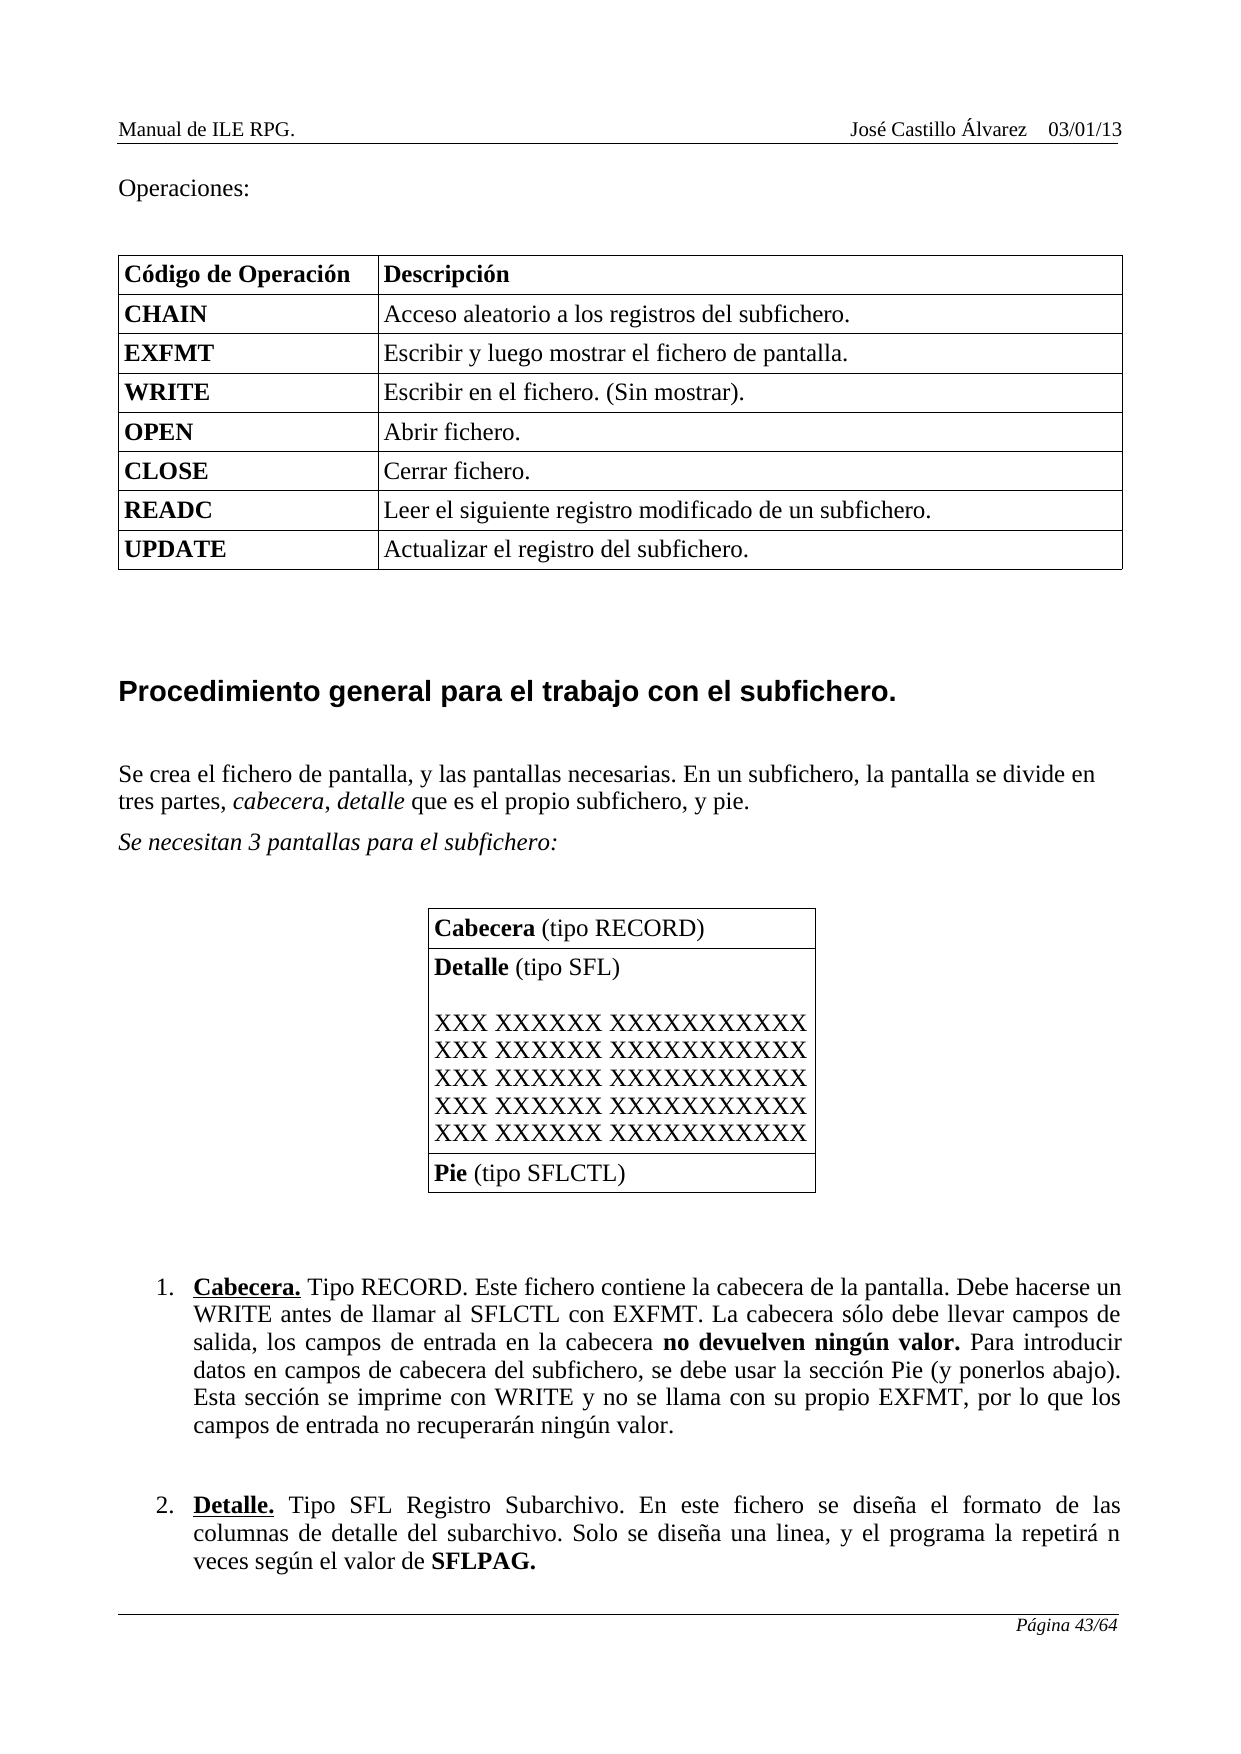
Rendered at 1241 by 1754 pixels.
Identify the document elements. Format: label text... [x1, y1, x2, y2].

list Cabecera. Tipo RECORD. Este fichero contiene la cabecera de la pantalla. Debe hacerse un WRITE antes de llamar al SFLCTL con EXFMT. La cabecera sólo debe llevar campos de salida, los campos de entrada en la cabecera no devuelven ningún valor. Para introducir datos en campos de cabecera del subfichero, se debe usar la sección Pie (y ponerlos abajo). Esta sección se imprime con WRITE y no se llama con su propio EXFMT, por lo que los campos de entrada no recuperarán ningún valor. [156, 1273, 1122, 1439]
table_cell Acceso aleatorio a los registros del subfichero. [379, 295, 1122, 333]
table_cell EXFMT [119, 334, 378, 373]
text Operaciones: [118, 174, 1122, 202]
table_cell CLOSE [119, 452, 378, 490]
table_cell UPDATE [119, 531, 378, 569]
table_cell Leer el siguiente registro modificado de un subfichero. [379, 491, 1122, 530]
table_cell WRITE [119, 374, 378, 412]
text Se necesitan 3 pantallas para el subfichero: [118, 828, 1122, 855]
table_cell Cerrar fichero. [379, 452, 1122, 490]
table_header Descripción [379, 256, 1122, 294]
list Detalle. Tipo SFL Registro Subarchivo. En este fichero se diseña el formato de las columnas de detalle del subarchivo. Solo se diseña una linea, y el programa la repetirá n veces según el valor de SFLPAG. [156, 1492, 1122, 1575]
table_cell CHAIN [119, 295, 378, 333]
table_cell Escribir en el fichero. (Sin mostrar). [379, 374, 1122, 412]
text Se crea el fichero de pantalla, y las pantallas necesarias. En un subfichero, la pantalla se divide en tres partes, cabecera, detalle que es el propio subfichero, y pie. [118, 760, 1122, 815]
table_header Cabecera (tipo RECORD) [429, 909, 815, 947]
table_cell Abrir fichero. [379, 413, 1122, 451]
subtitle Procedimiento general para el trabajo con el subfichero. [118, 674, 1122, 707]
table_cell Escribir y luego mostrar el fichero de pantalla. [379, 334, 1122, 373]
table_cell OPEN [119, 413, 378, 451]
table_header Código de Operación [119, 256, 378, 294]
table_cell Detalle (tipo SFL) XXX XXXXXX XXXXXXXXXXX XXX XXXXXX XXXXXXXXXXX XXX XXXXXX XXXXXXXXXXX XXX XXXXXX XXXXXXXXXXX XXX XXXXXX XXXXXXXXXXX [429, 949, 815, 1153]
table_cell Actualizar el registro del subfichero. [379, 531, 1122, 569]
table_cell READC [119, 491, 378, 530]
table_cell Pie (tipo SFLCTL) [429, 1154, 815, 1192]
